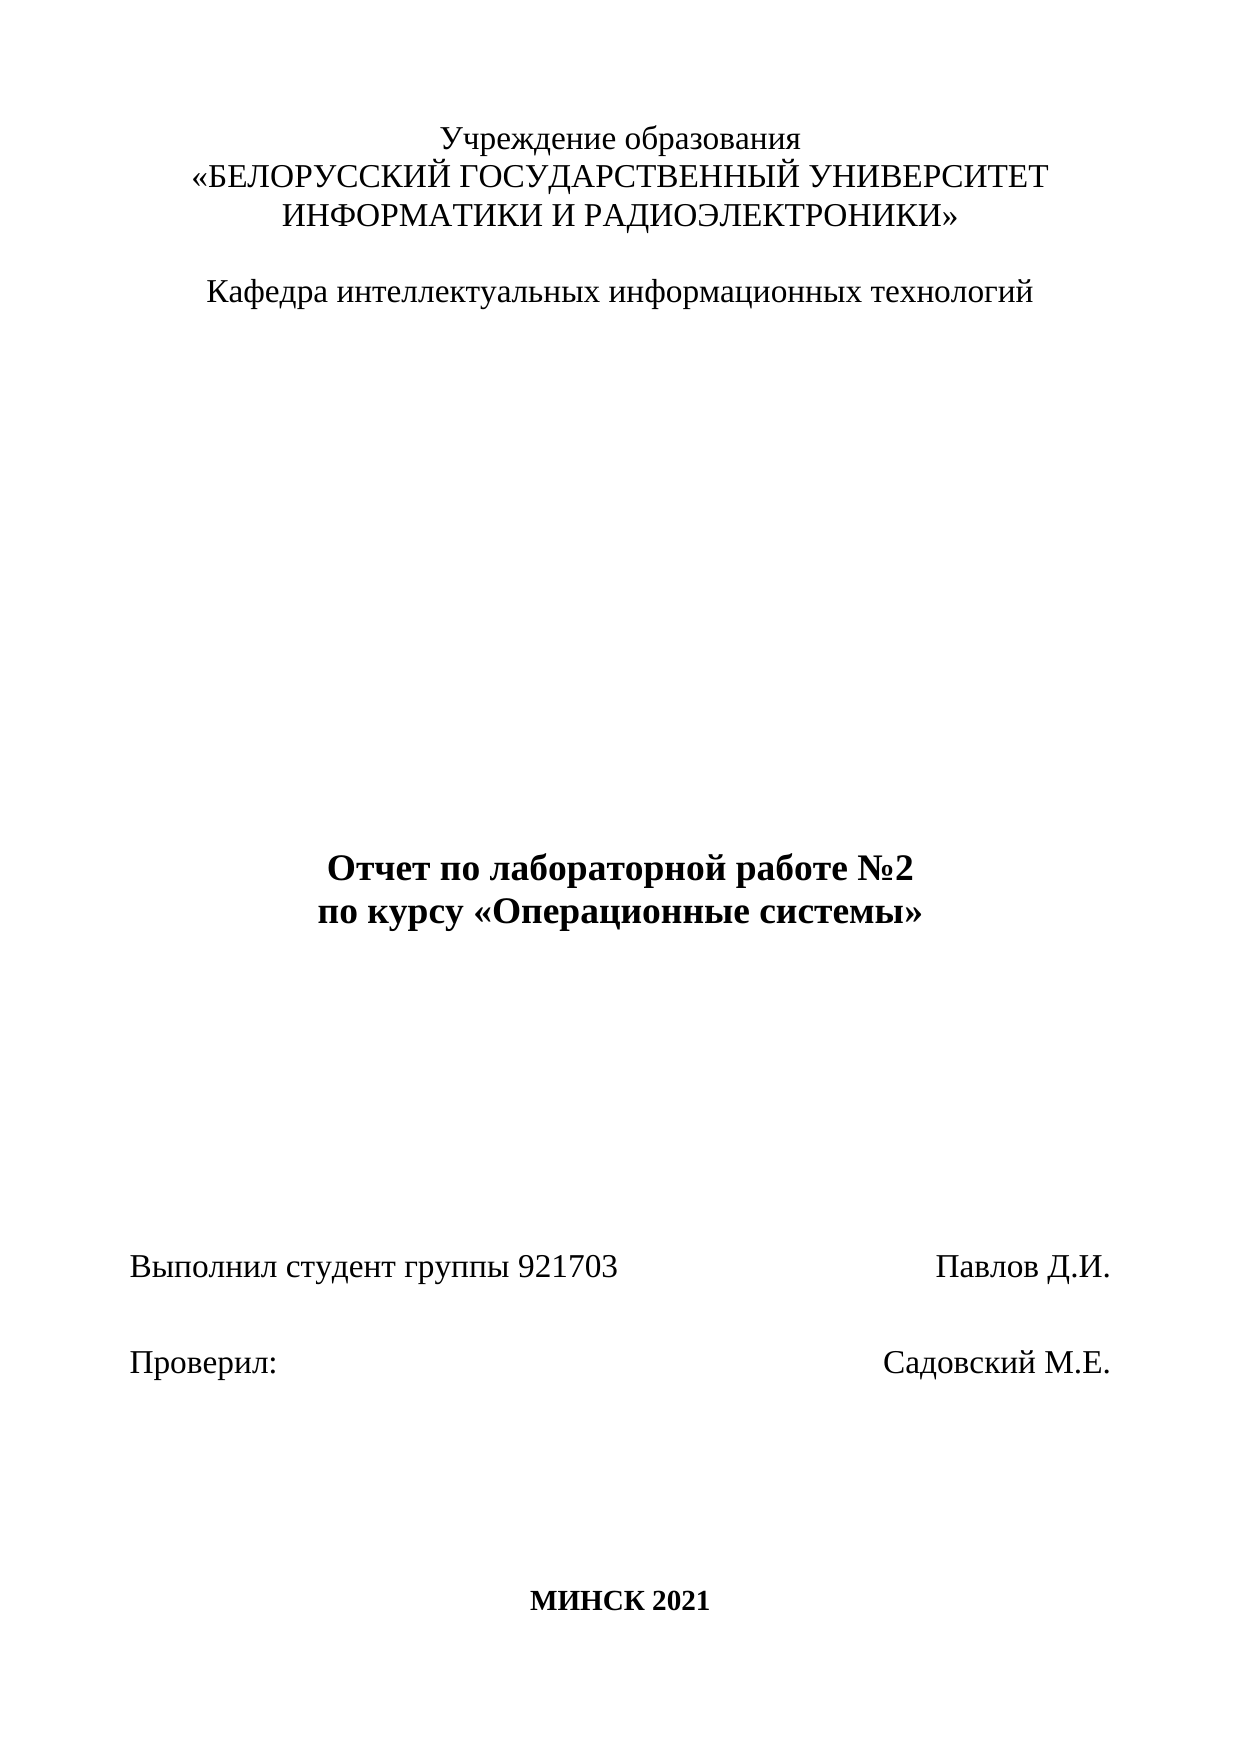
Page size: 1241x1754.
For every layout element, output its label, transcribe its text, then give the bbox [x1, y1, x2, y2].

table_cell Проверил: [118, 1314, 738, 1410]
text ИНФОРМАТИКИ И РАДИОЭЛЕКТРОНИКИ» [118, 195, 1122, 233]
text Отчет по лабораторной работе №2 [118, 846, 1122, 889]
table_header Выполнил студент группы 921703 [118, 1217, 738, 1313]
text МИНСК 2021 [118, 1583, 1122, 1616]
text по курсу «Операционные системы» [118, 889, 1122, 932]
table_header Павлов Д.И. [738, 1217, 1122, 1313]
text «БЕЛОРУССКИЙ ГОСУДАРСТВЕННЫЙ УНИВЕРСИТЕТ [118, 156, 1122, 195]
text Кафедра интеллектуальных информационных технологий [118, 271, 1122, 310]
text Учреждение образования [118, 118, 1122, 156]
table_cell Садовский М.Е. [738, 1314, 1122, 1410]
